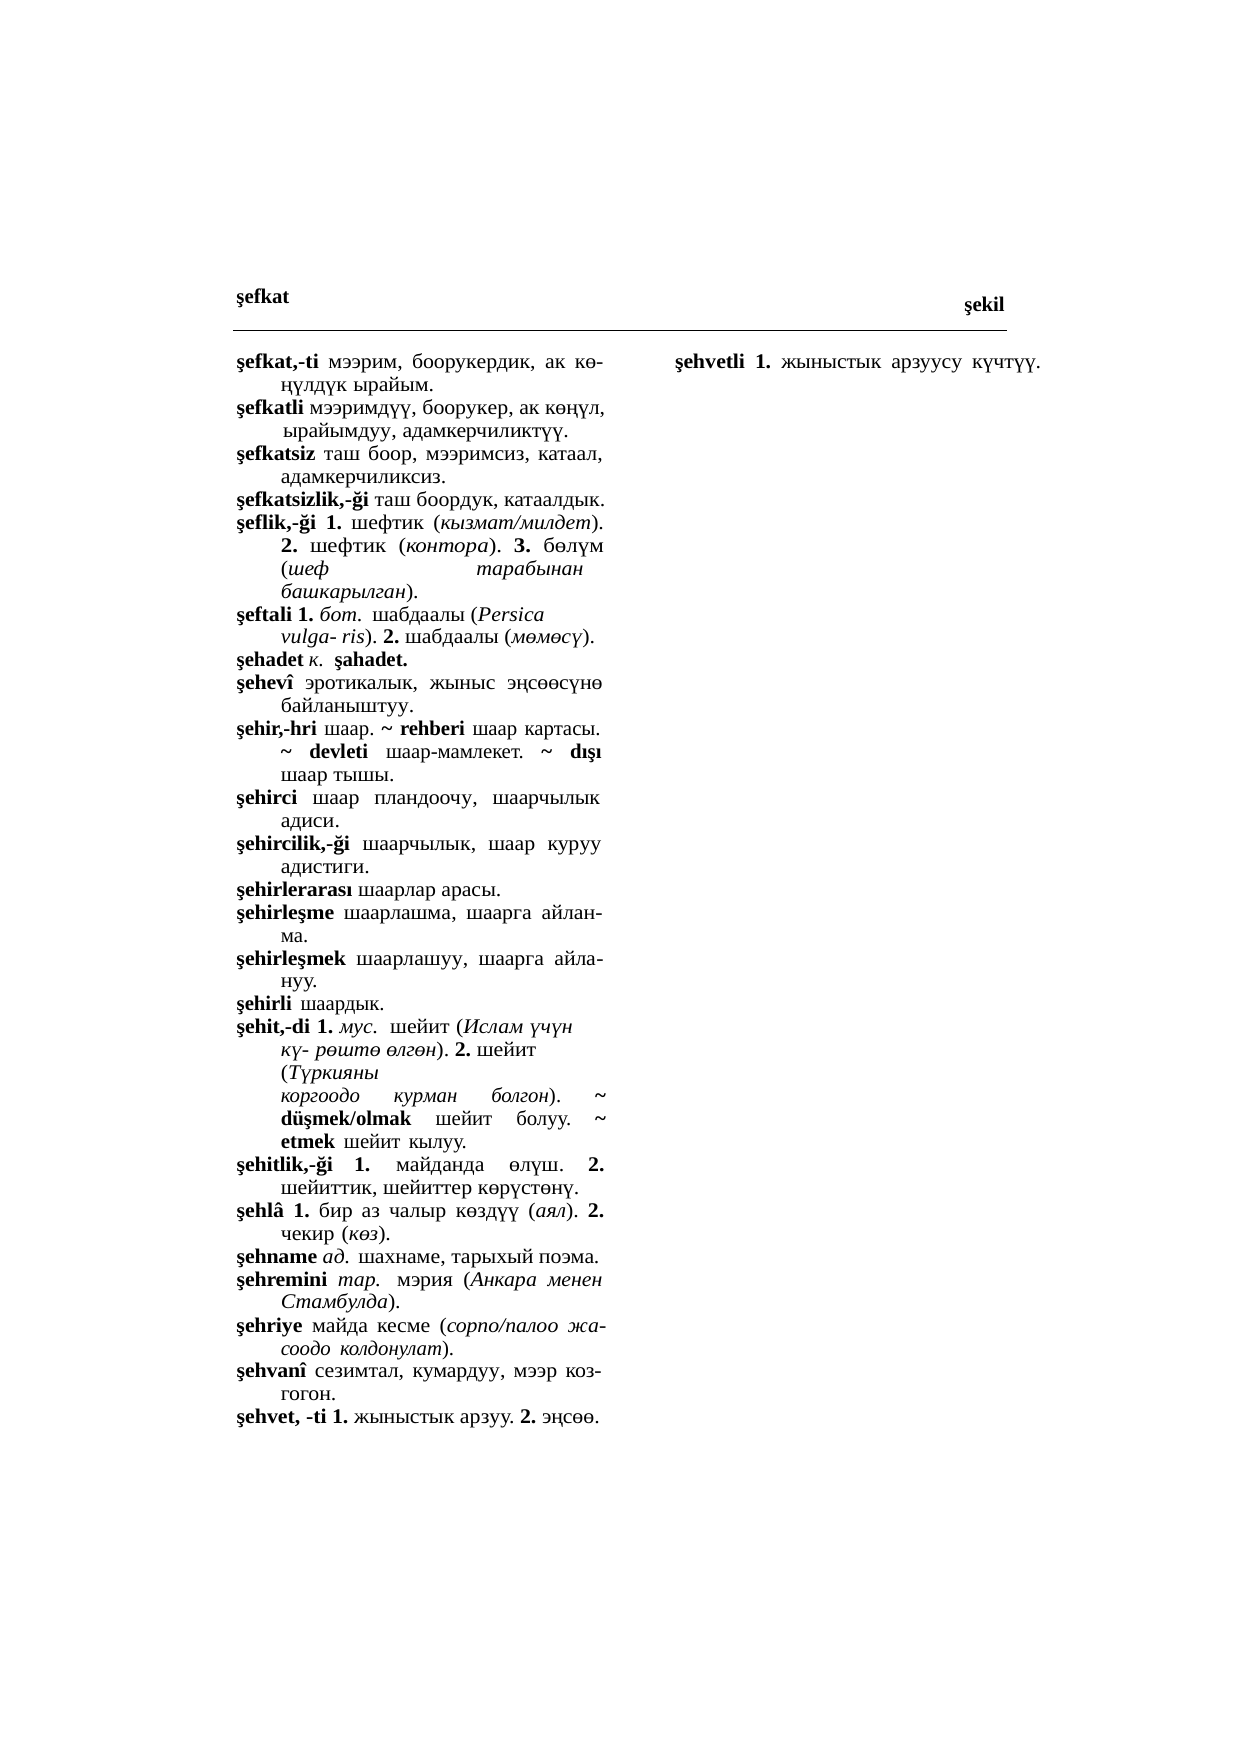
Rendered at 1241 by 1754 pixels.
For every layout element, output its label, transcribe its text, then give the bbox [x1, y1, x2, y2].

text şehitlik,-ği 1. майданда өлүш. 2. [236, 1153, 609, 1176]
text şehirci шаар пландоочу, шаарчылык адиси. [236, 786, 606, 832]
text Стамбулда). [281, 1291, 401, 1314]
text ~ devleti шаар-мамлекет. ~ dışı [281, 740, 606, 763]
text шаар тышы. [281, 763, 394, 786]
text şehvanî сезимтал, кумардуу, мээр коз- гогон. [236, 1359, 609, 1405]
text şeflik,-ği 1. шефтик (кызмат/милдет). [236, 511, 609, 534]
text şehremini тар. мэрия (Анкара менен [236, 1268, 609, 1291]
text şehvet, -ti 1. жыныстык арзуу. 2. эңсөө. [236, 1405, 609, 1428]
text шейиттик, шейиттер көрүстөнү. [281, 1176, 582, 1199]
text şefkatsizlik,-ği таш боордук, катаалдык. [236, 488, 609, 511]
text (шеф тарабынан башкарылган). [281, 557, 583, 603]
text şehirli шаардык. [236, 992, 609, 1015]
text коргоодо курман болгон). ~ düşmek/olmak шейит болуу. ~ etmek шейит кылуу. [281, 1084, 606, 1153]
text şehlâ 1. бир аз чалыр көздүү (аял). 2. [236, 1199, 609, 1222]
text şehirlerarası шаарлар арасы. [236, 878, 609, 901]
text şehvetli 1. жыныстык арзуусу күчтүү. [675, 350, 1065, 373]
text şehevî эротикалык, жыныс эңсөөсүнө байланыштуу. [236, 671, 606, 717]
text şefkatsiz таш боор, мээримсиз, катаал, адамкерчиликсиз. [236, 442, 609, 488]
text ырайымдуу, адамкерчиликтүү. [242, 419, 609, 442]
text şehadet к. şahadet. [236, 648, 609, 671]
text şefkat,-ti мээрим, боорукердик, ак кө- ңүлдүк ырайым. [236, 350, 609, 396]
text адистиги. [281, 855, 371, 878]
text şehriye майда кесме (сорпо/палоо жа- соодо колдонулат). [236, 1314, 609, 1359]
text şehit,-di 1. мус. шейит (Ислам үчүн кү- рөштө өлгөн). 2. шейит (Түркияны [236, 1015, 609, 1084]
text şekil [903, 292, 1065, 316]
text şehirleşmek шаарлашуу, шаарга айла- нуу. [236, 947, 609, 992]
text şeftali 1. бот. шабдаалы (Persica vulga- ris). 2. шабдаалы (мөмөсү). [236, 603, 606, 648]
text şehir,-hri шаар. ~ rehberi шаар картасы. [236, 717, 609, 740]
text 2. шефтик (контора). 3. бөлүм [281, 534, 606, 557]
text şehirleşme шаарлашма, шаарга айлан- [236, 901, 609, 924]
text şefkatli мээримдүү, боорукер, ак көңүл, [236, 396, 609, 419]
text ма. [281, 924, 309, 947]
text şehname ад. шахнаме, тарыхый поэма. [236, 1245, 609, 1268]
text şehircilik,-ği шаарчылык, шаар куруу [236, 832, 609, 855]
text şefkat [236, 284, 290, 308]
text чекир (көз). [281, 1222, 392, 1245]
